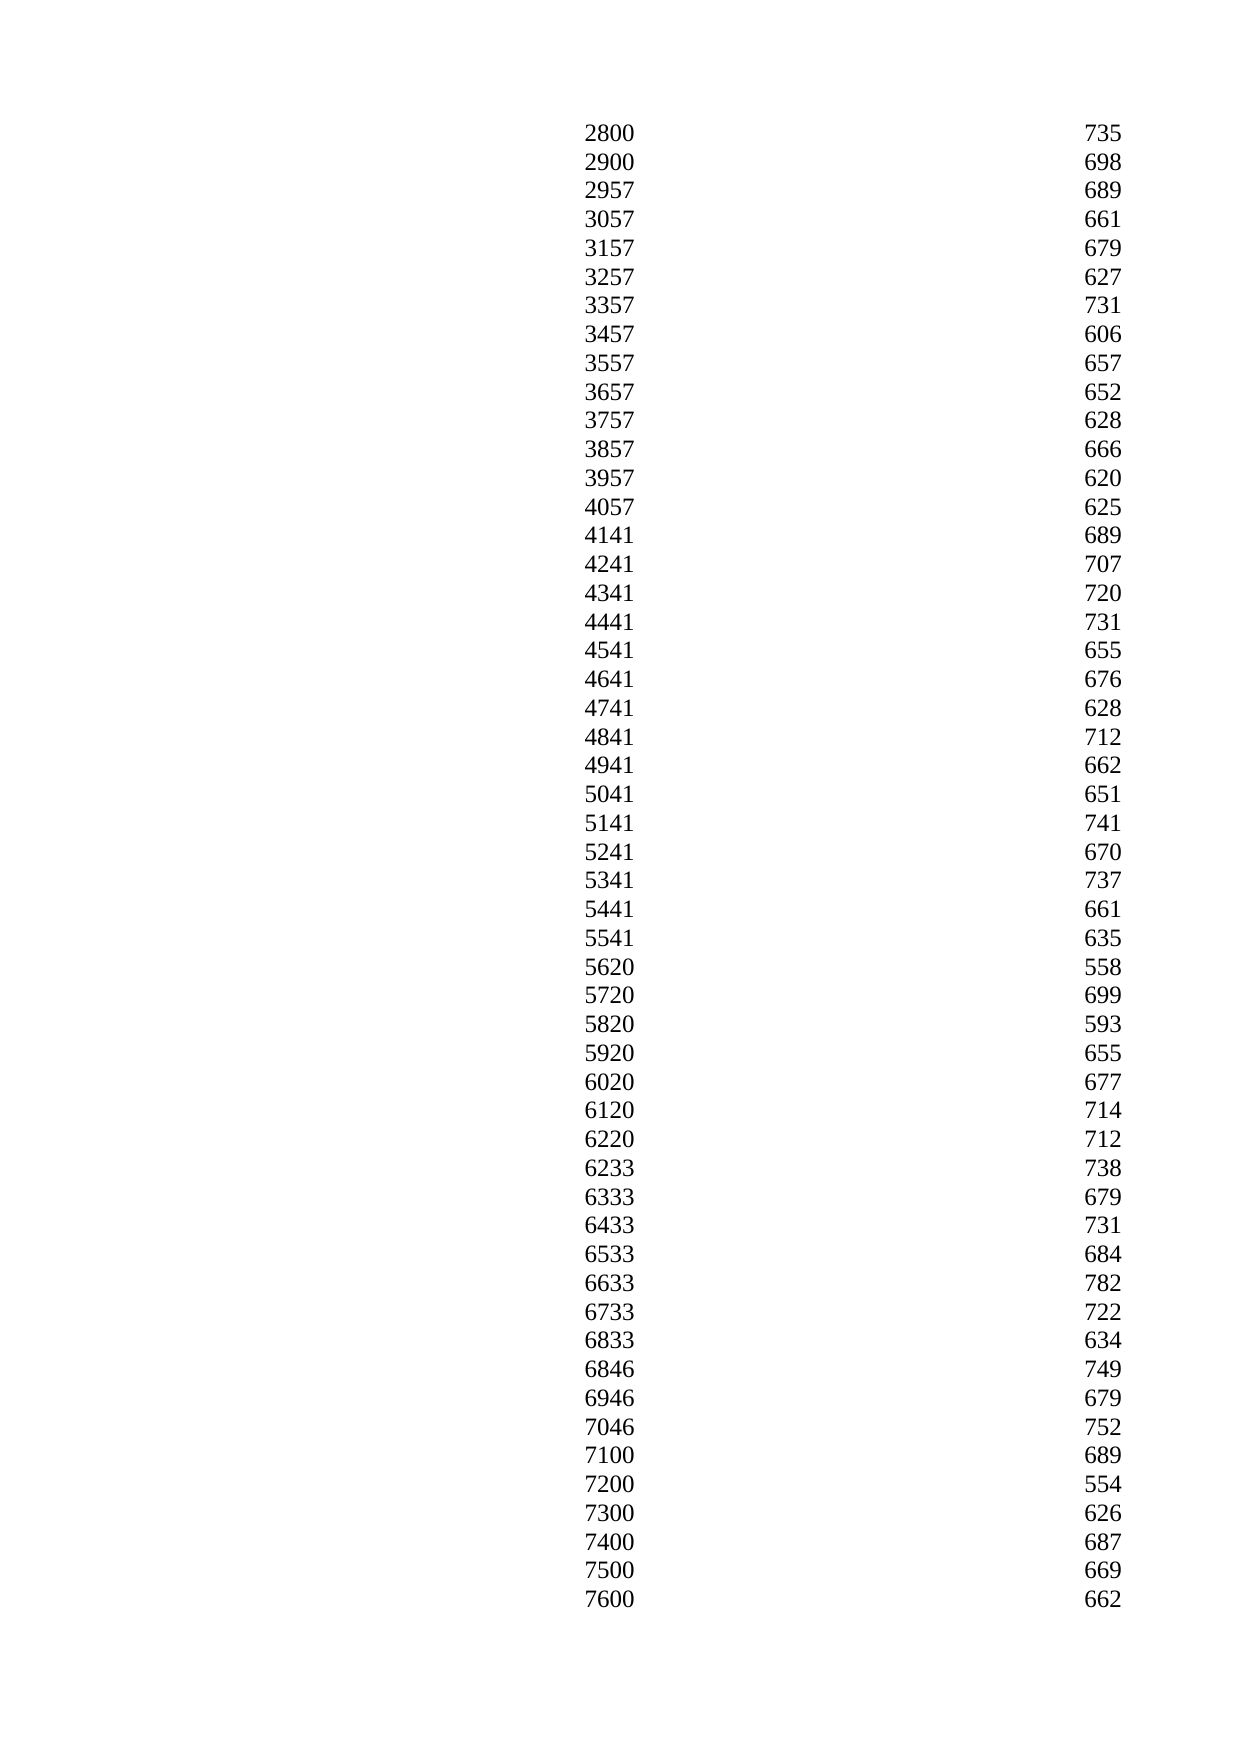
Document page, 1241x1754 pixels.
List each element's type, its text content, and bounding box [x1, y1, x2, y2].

table_cell 4141 [112, 521, 637, 549]
table_cell 7200 [112, 1469, 637, 1498]
table_cell 6233 [112, 1153, 637, 1182]
table_cell 687 [638, 1527, 1125, 1556]
table_cell 7300 [112, 1498, 637, 1527]
table_cell 4641 [112, 664, 637, 693]
table_cell 679 [638, 1383, 1125, 1412]
table_cell 627 [638, 262, 1125, 291]
table_cell 4841 [112, 722, 637, 751]
table_cell 634 [638, 1326, 1125, 1354]
table_cell 731 [638, 1211, 1125, 1239]
table_cell 6220 [112, 1124, 637, 1153]
table_cell 752 [638, 1412, 1125, 1441]
table_cell 651 [638, 779, 1125, 808]
table_cell 661 [638, 204, 1125, 233]
table_cell 669 [638, 1556, 1125, 1584]
table_cell 661 [638, 894, 1125, 923]
table_cell 4941 [112, 751, 637, 779]
table_cell 666 [638, 434, 1125, 463]
table_cell 749 [638, 1354, 1125, 1383]
table_cell 5141 [112, 808, 637, 837]
table_cell 3557 [112, 348, 637, 377]
table_cell 662 [638, 751, 1125, 779]
table_cell 3657 [112, 377, 637, 406]
table_cell 6633 [112, 1268, 637, 1297]
table_cell 670 [638, 837, 1125, 866]
table_cell 679 [638, 1182, 1125, 1211]
table_cell 655 [638, 1038, 1125, 1067]
table_cell 4241 [112, 549, 637, 578]
table_cell 6846 [112, 1354, 637, 1383]
table_cell 4741 [112, 693, 637, 722]
table_cell 7500 [112, 1556, 637, 1584]
table_cell 737 [638, 866, 1125, 894]
table_cell 689 [638, 176, 1125, 204]
table_cell 2900 [112, 147, 637, 176]
table_cell 6120 [112, 1096, 637, 1124]
table_cell 5041 [112, 779, 637, 808]
table_cell 699 [638, 981, 1125, 1009]
table_cell 635 [638, 923, 1125, 952]
table_cell 4341 [112, 578, 637, 607]
table_cell 712 [638, 1124, 1125, 1153]
table_cell 698 [638, 147, 1125, 176]
table_cell 652 [638, 377, 1125, 406]
table_cell 679 [638, 233, 1125, 262]
table_cell 738 [638, 1153, 1125, 1182]
table_cell 6020 [112, 1067, 637, 1096]
table_cell 707 [638, 549, 1125, 578]
table_cell 554 [638, 1469, 1125, 1498]
table_cell 3057 [112, 204, 637, 233]
table_cell 5820 [112, 1009, 637, 1038]
table_cell 3957 [112, 463, 637, 492]
table_cell 2800 [112, 118, 637, 147]
table_cell 5241 [112, 837, 637, 866]
table_cell 4541 [112, 636, 637, 664]
table_cell 3857 [112, 434, 637, 463]
table_cell 657 [638, 348, 1125, 377]
table_cell 6333 [112, 1182, 637, 1211]
table_cell 626 [638, 1498, 1125, 1527]
table_cell 6946 [112, 1383, 637, 1412]
table_cell 6533 [112, 1239, 637, 1268]
table_cell 606 [638, 319, 1125, 348]
table_cell 5920 [112, 1038, 637, 1067]
table_cell 722 [638, 1297, 1125, 1326]
table_cell 720 [638, 578, 1125, 607]
table_cell 4441 [112, 607, 637, 636]
table_cell 5620 [112, 952, 637, 981]
table_cell 620 [638, 463, 1125, 492]
table_cell 714 [638, 1096, 1125, 1124]
table_cell 731 [638, 607, 1125, 636]
table_cell 676 [638, 664, 1125, 693]
table_cell 735 [638, 118, 1125, 147]
table_cell 741 [638, 808, 1125, 837]
table_cell 5341 [112, 866, 637, 894]
table_cell 558 [638, 952, 1125, 981]
table_cell 662 [638, 1584, 1125, 1613]
table_cell 6433 [112, 1211, 637, 1239]
table_cell 689 [638, 521, 1125, 549]
table_cell 2957 [112, 176, 637, 204]
table_cell 3457 [112, 319, 637, 348]
table_cell 655 [638, 636, 1125, 664]
table_cell 7100 [112, 1441, 637, 1469]
table_cell 628 [638, 406, 1125, 434]
table_cell 628 [638, 693, 1125, 722]
table_cell 593 [638, 1009, 1125, 1038]
table_cell 7400 [112, 1527, 637, 1556]
table_cell 731 [638, 291, 1125, 319]
table_cell 782 [638, 1268, 1125, 1297]
table_cell 4057 [112, 492, 637, 521]
table_cell 712 [638, 722, 1125, 751]
table_cell 5541 [112, 923, 637, 952]
table_cell 7046 [112, 1412, 637, 1441]
table_cell 3257 [112, 262, 637, 291]
table_cell 6833 [112, 1326, 637, 1354]
table_cell 7600 [112, 1584, 637, 1613]
table_cell 3757 [112, 406, 637, 434]
table_cell 625 [638, 492, 1125, 521]
table_cell 6733 [112, 1297, 637, 1326]
table_cell 677 [638, 1067, 1125, 1096]
table_cell 3357 [112, 291, 637, 319]
table_cell 5720 [112, 981, 637, 1009]
table_cell 689 [638, 1441, 1125, 1469]
table_cell 684 [638, 1239, 1125, 1268]
table_cell 5441 [112, 894, 637, 923]
table_cell 3157 [112, 233, 637, 262]
